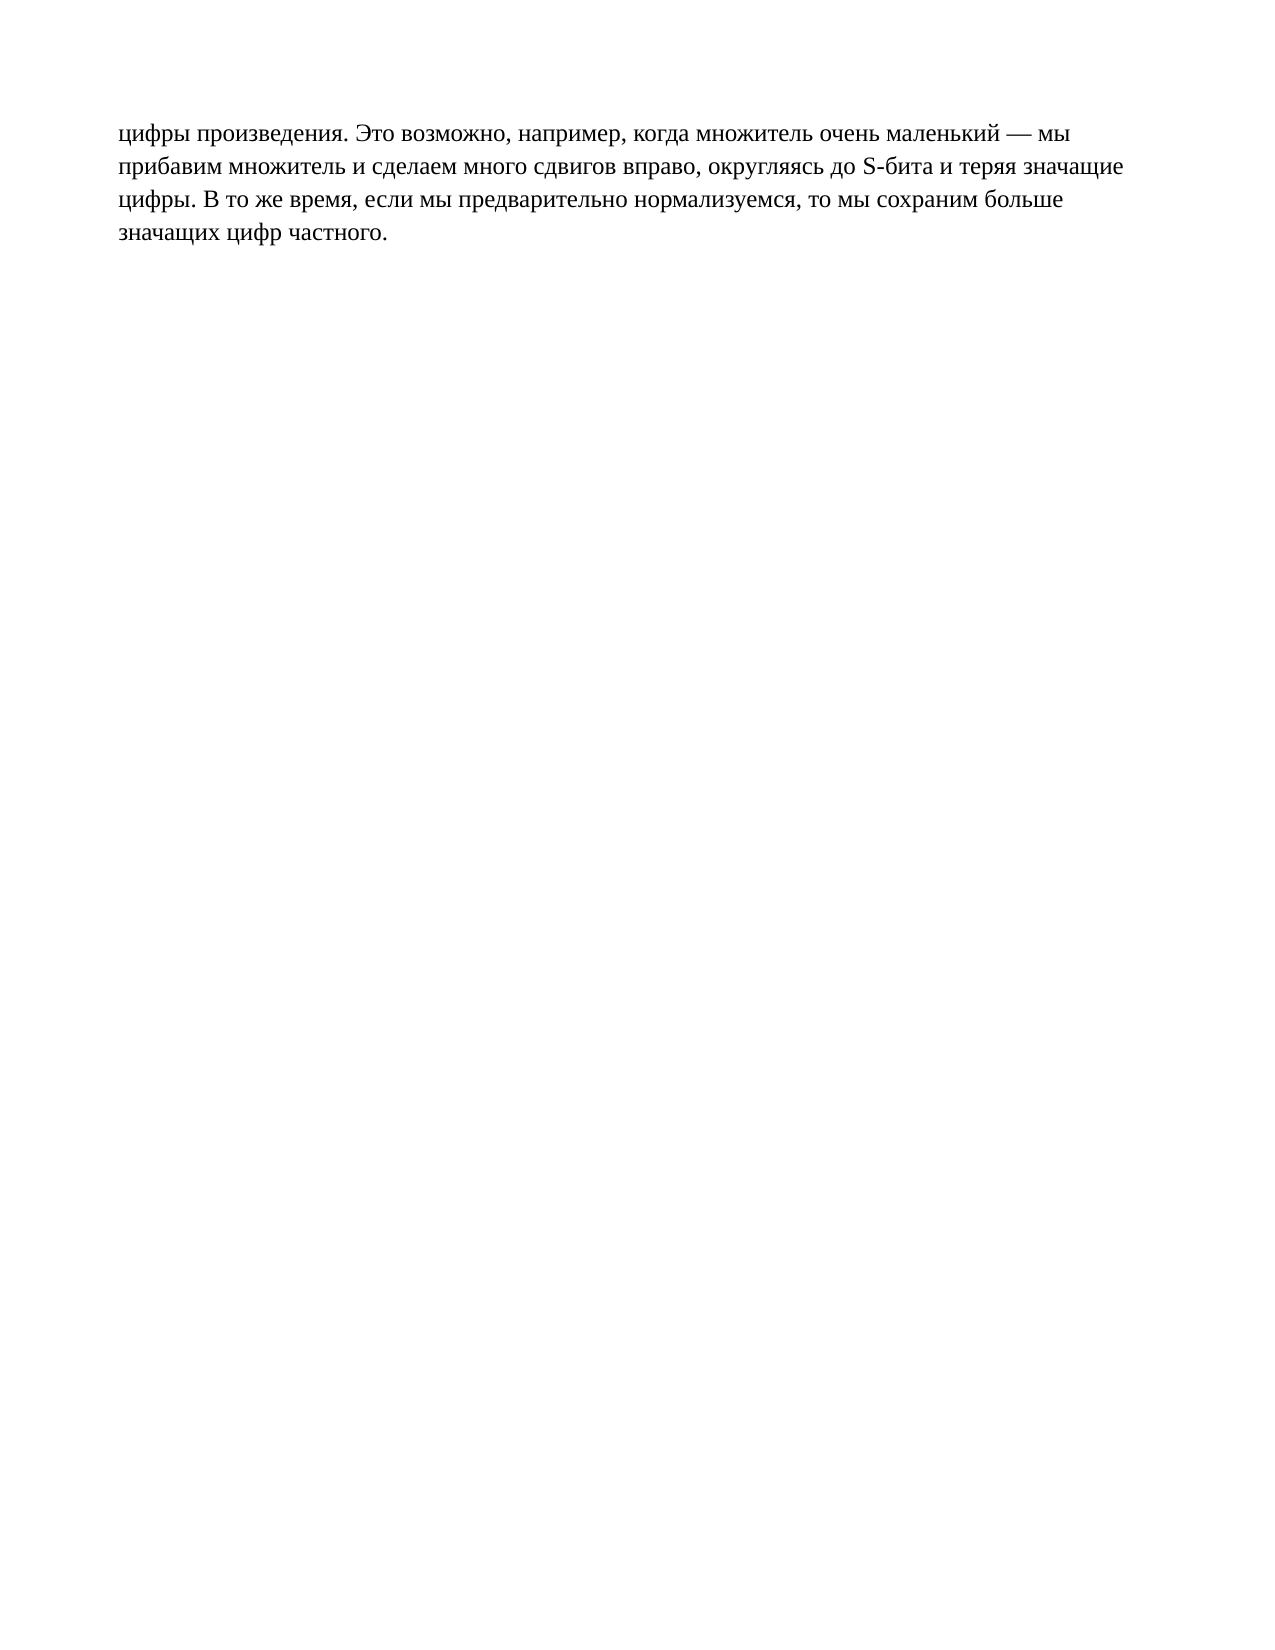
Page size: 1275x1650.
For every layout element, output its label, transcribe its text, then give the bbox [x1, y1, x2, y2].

text цифры произведения. Это возможно, например, когда множитель очень маленький — мы прибавим множитель и сделаем много сдвигов вправо, округляясь до S-бита и теряя значащие цифры. В то же время, если мы предварительно нормализуемся, то мы сохраним больше значащих цифр частного. [118, 118, 1157, 246]
